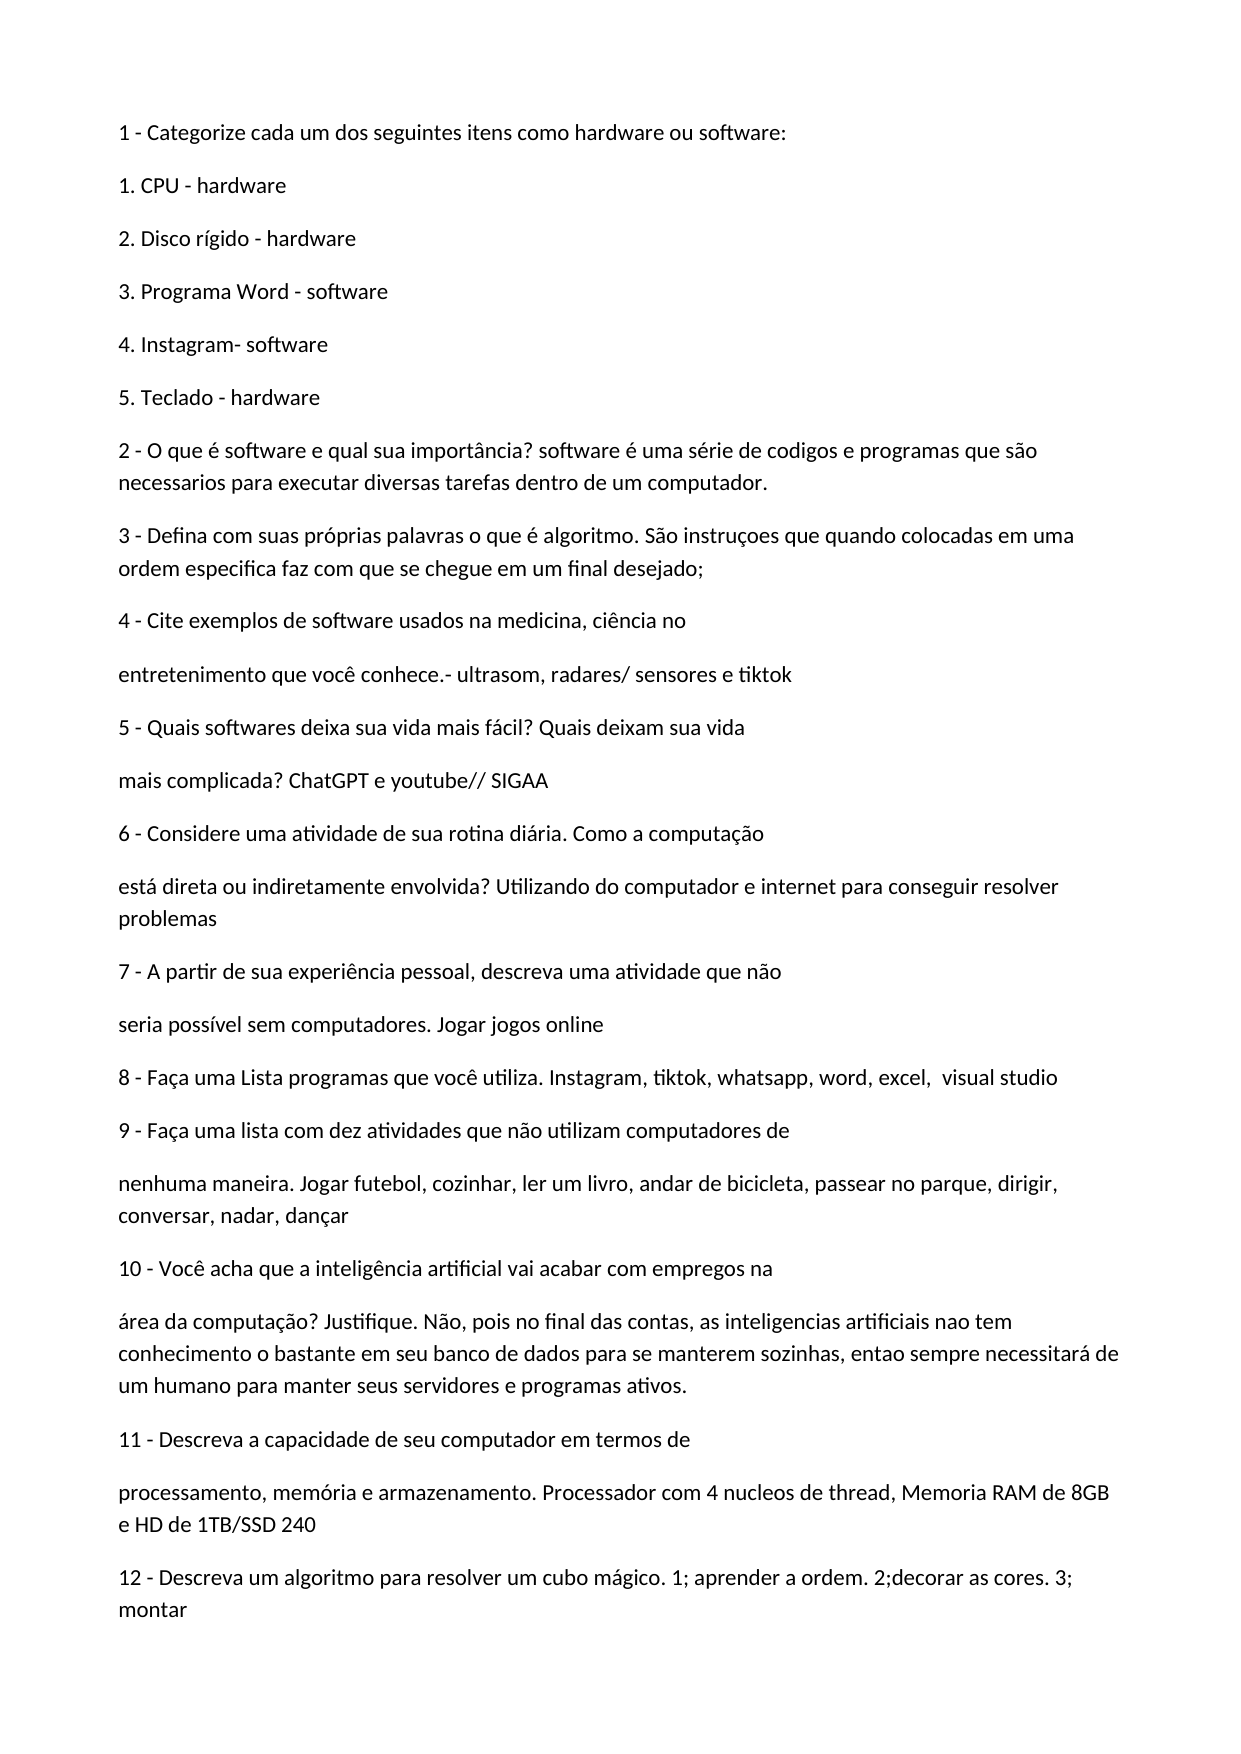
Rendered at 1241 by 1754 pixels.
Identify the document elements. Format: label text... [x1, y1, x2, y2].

text seria possível sem computadores. Jogar jogos online [118, 1010, 1122, 1038]
text 6 - Considere uma atividade de sua rotina diária. Como a computação [118, 819, 1122, 847]
text 3. Programa Word - software [118, 277, 1122, 305]
text área da computação? Justifique. Não, pois no final das contas, as inteligencias artificiais nao tem conhecimento o bastante em seu banco de dados para se manterem sozinhas, entao sempre necessitará de um humano para manter seus servidores e programas ativos. [118, 1307, 1122, 1400]
text nenhuma maneira. Jogar futebol, cozinhar, ler um livro, andar de bicicleta, passear no parque, dirigir, conversar, nadar, dançar [118, 1169, 1122, 1229]
text 4 - Cite exemplos de software usados na medicina, ciência no [118, 607, 1122, 635]
text 2 - O que é software e qual sua importância? software é uma série de codigos e programas que são necessarios para executar diversas tarefas dentro de um computador. [118, 436, 1122, 496]
text 4. Instagram- software [118, 330, 1122, 358]
text 3 - Defina com suas próprias palavras o que é algoritmo. São instruçoes que quando colocadas em uma ordem especifica faz com que se chegue em um final desejado; [118, 521, 1122, 582]
text 1. CPU - hardware [118, 171, 1122, 199]
text entretenimento que você conhece.- ultrasom, radares/ sensores e tiktok [118, 660, 1122, 688]
text 5 - Quais softwares deixa sua vida mais fácil? Quais deixam sua vida [118, 713, 1122, 741]
text 2. Disco rígido - hardware [118, 224, 1122, 252]
text 8 - Faça uma Lista programas que você utiliza. Instagram, tiktok, whatsapp, word, excel, visual studio [118, 1063, 1122, 1091]
text 1 - Categorize cada um dos seguintes itens como hardware ou software: [118, 118, 1122, 146]
text está direta ou indiretamente envolvida? Utilizando do computador e internet para conseguir resolver problemas [118, 872, 1122, 932]
text 11 - Descreva a capacidade de seu computador em termos de [118, 1425, 1122, 1453]
text 12 - Descreva um algoritmo para resolver um cubo mágico. 1; aprender a ordem. 2;decorar as cores. 3; montar [118, 1563, 1122, 1623]
text 10 - Você acha que a inteligência artificial vai acabar com empregos na [118, 1254, 1122, 1282]
text mais complicada? ChatGPT e youtube// SIGAA [118, 766, 1122, 794]
text processamento, memória e armazenamento. Processador com 4 nucleos de thread, Memoria RAM de 8GB e HD de 1TB/SSD 240 [118, 1478, 1122, 1538]
text 9 - Faça uma lista com dez atividades que não utilizam computadores de [118, 1116, 1122, 1144]
text 5. Teclado - hardware [118, 383, 1122, 411]
text 7 - A partir de sua experiência pessoal, descreva uma atividade que não [118, 957, 1122, 985]
